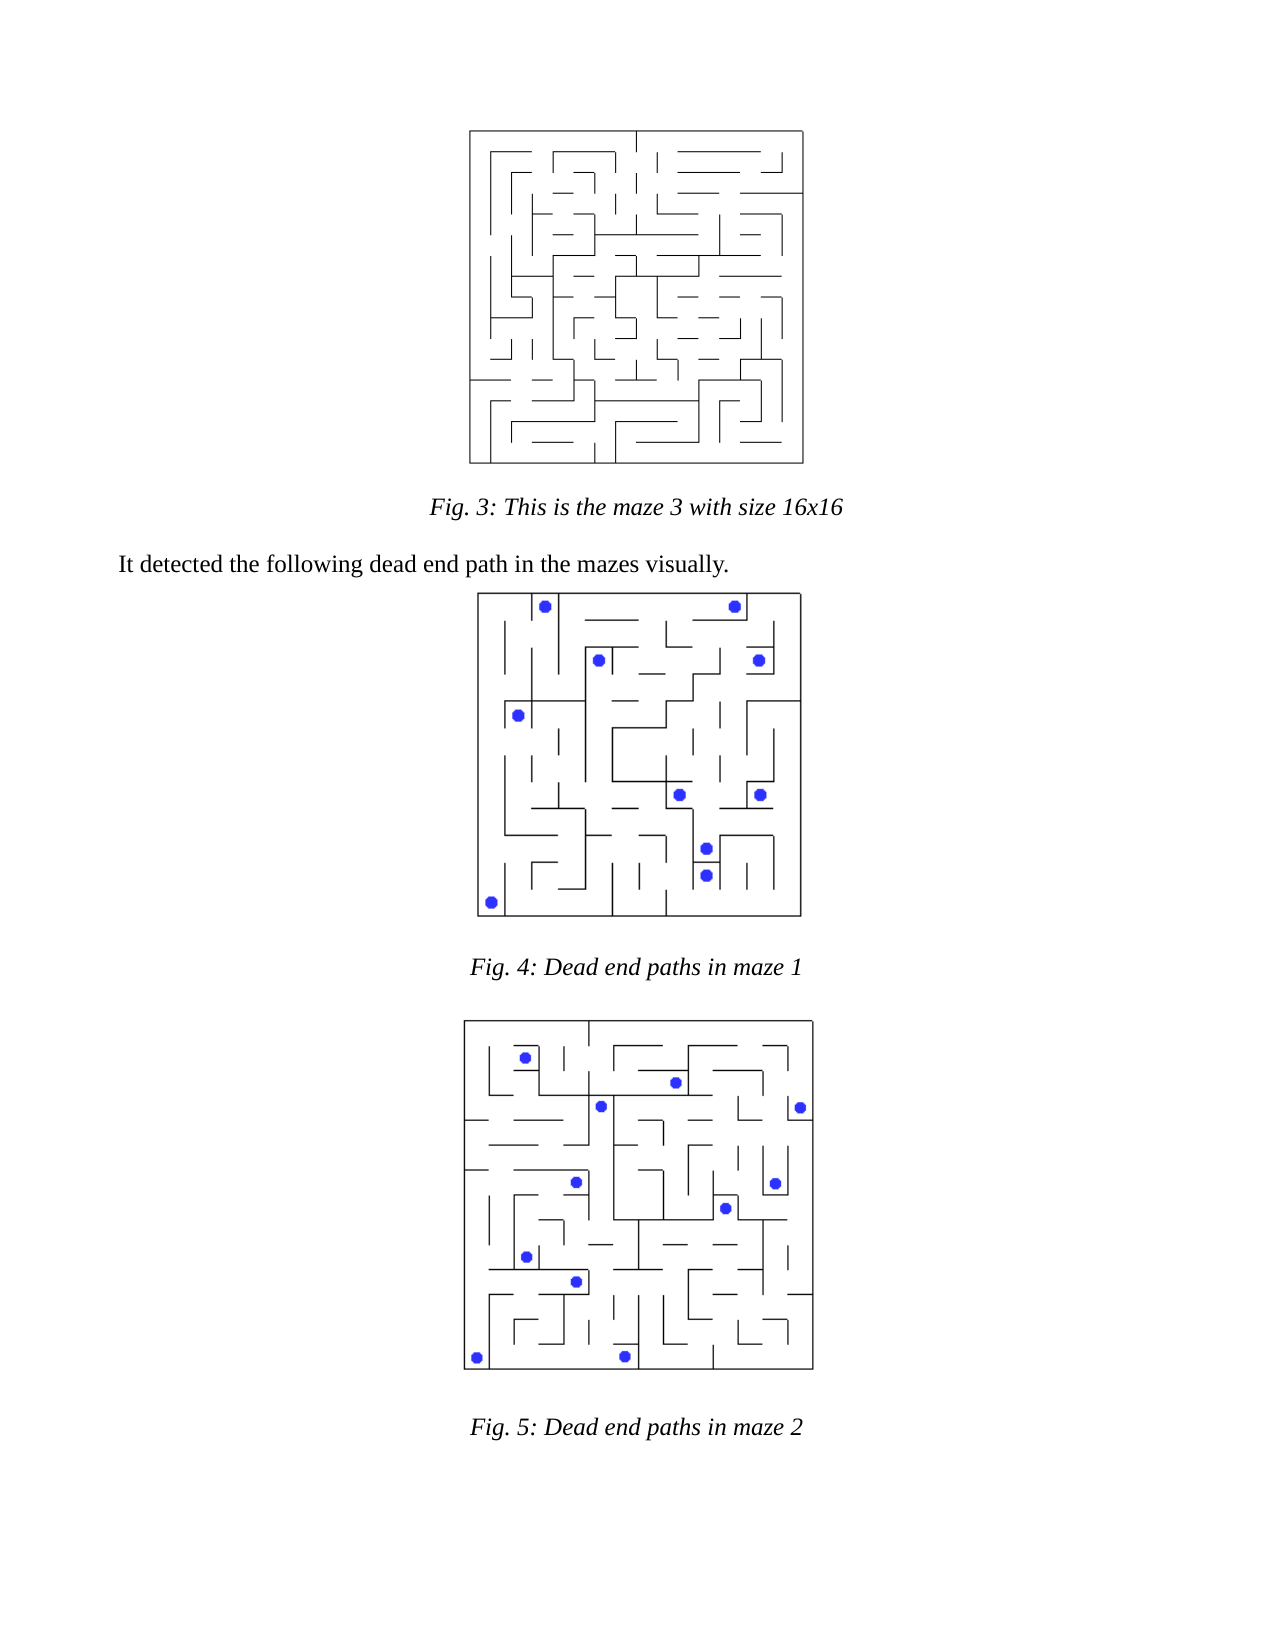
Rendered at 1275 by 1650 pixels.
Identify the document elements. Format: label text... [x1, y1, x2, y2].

text Fig. 4: Dead end paths in maze 1 [118, 952, 1157, 981]
picture [460, 118, 816, 474]
picture [460, 578, 815, 933]
text It detected the following dead end path in the mazes visually. [118, 549, 1157, 578]
text Fig. 3: This is the maze 3 with size 16x16 [118, 492, 1157, 521]
picture [449, 1009, 826, 1386]
text Fig. 5: Dead end paths in maze 2 [118, 1412, 1157, 1441]
